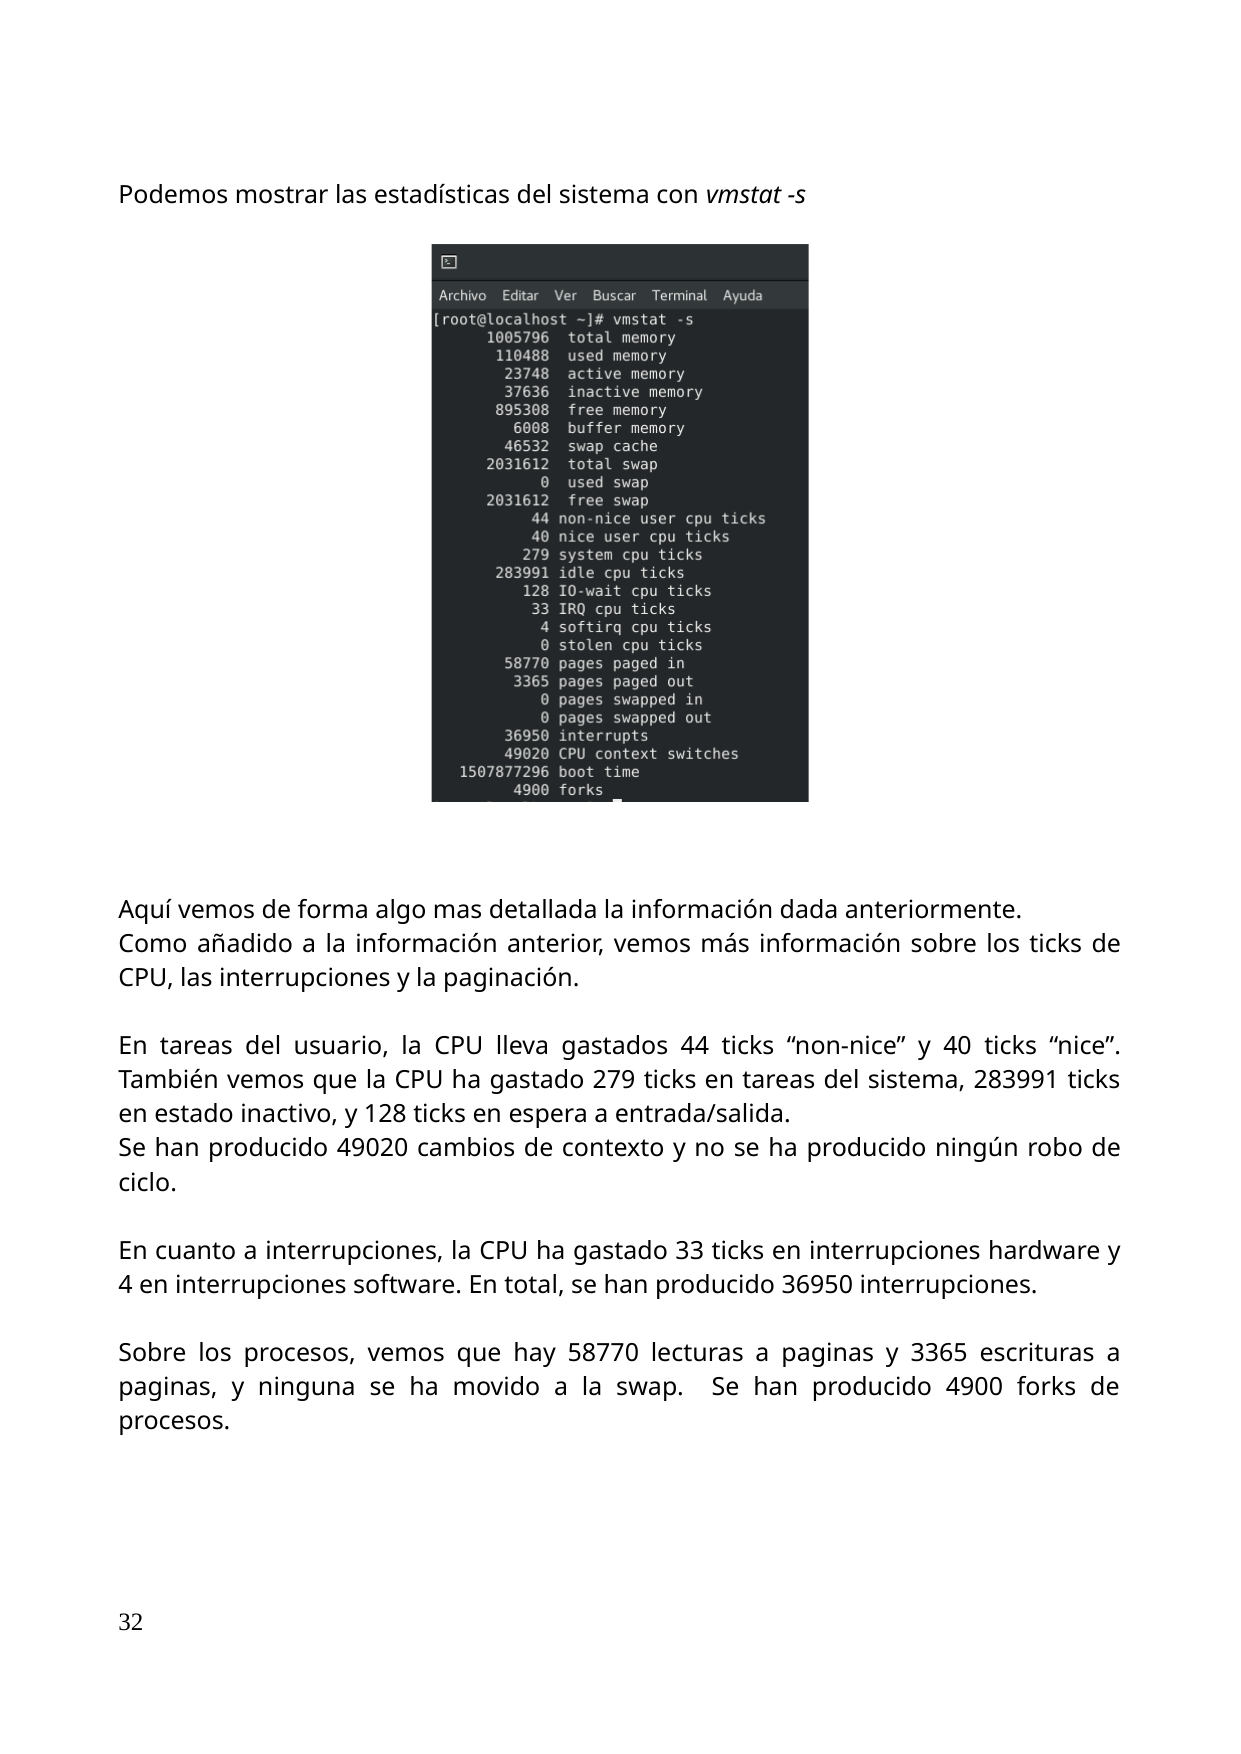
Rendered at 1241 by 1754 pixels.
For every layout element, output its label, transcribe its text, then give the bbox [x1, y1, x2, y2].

text Aquí vemos de forma algo mas detallada la información dada anteriormente. [118, 892, 1122, 926]
text Sobre los procesos, vemos que hay 58770 lecturas a paginas y 3365 escrituras a paginas, y ninguna se ha movido a la swap. Se han producido 4900 forks de procesos. [118, 1334, 1122, 1437]
text Se han producido 49020 cambios de contexto y no se ha producido ningún robo de ciclo. [118, 1130, 1122, 1198]
text En tareas del usuario, la CPU lleva gastados 44 ticks “non-nice” y 40 ticks “nice”. También vemos que la CPU ha gastado 279 ticks en tareas del sistema, 283991 ticks en estado inactivo, y 128 ticks en espera a entrada/salida. [118, 1028, 1122, 1130]
text Como añadido a la información anterior, vemos más información sobre los ticks de CPU, las interrupciones y la paginación. [118, 926, 1122, 994]
text Podemos mostrar las estadísticas del sistema con vmstat -s [118, 176, 1122, 210]
text En cuanto a interrupciones, la CPU ha gastado 33 ticks en interrupciones hardware y 4 en interrupciones software. En total, se han producido 36950 interrupciones. [118, 1232, 1122, 1300]
